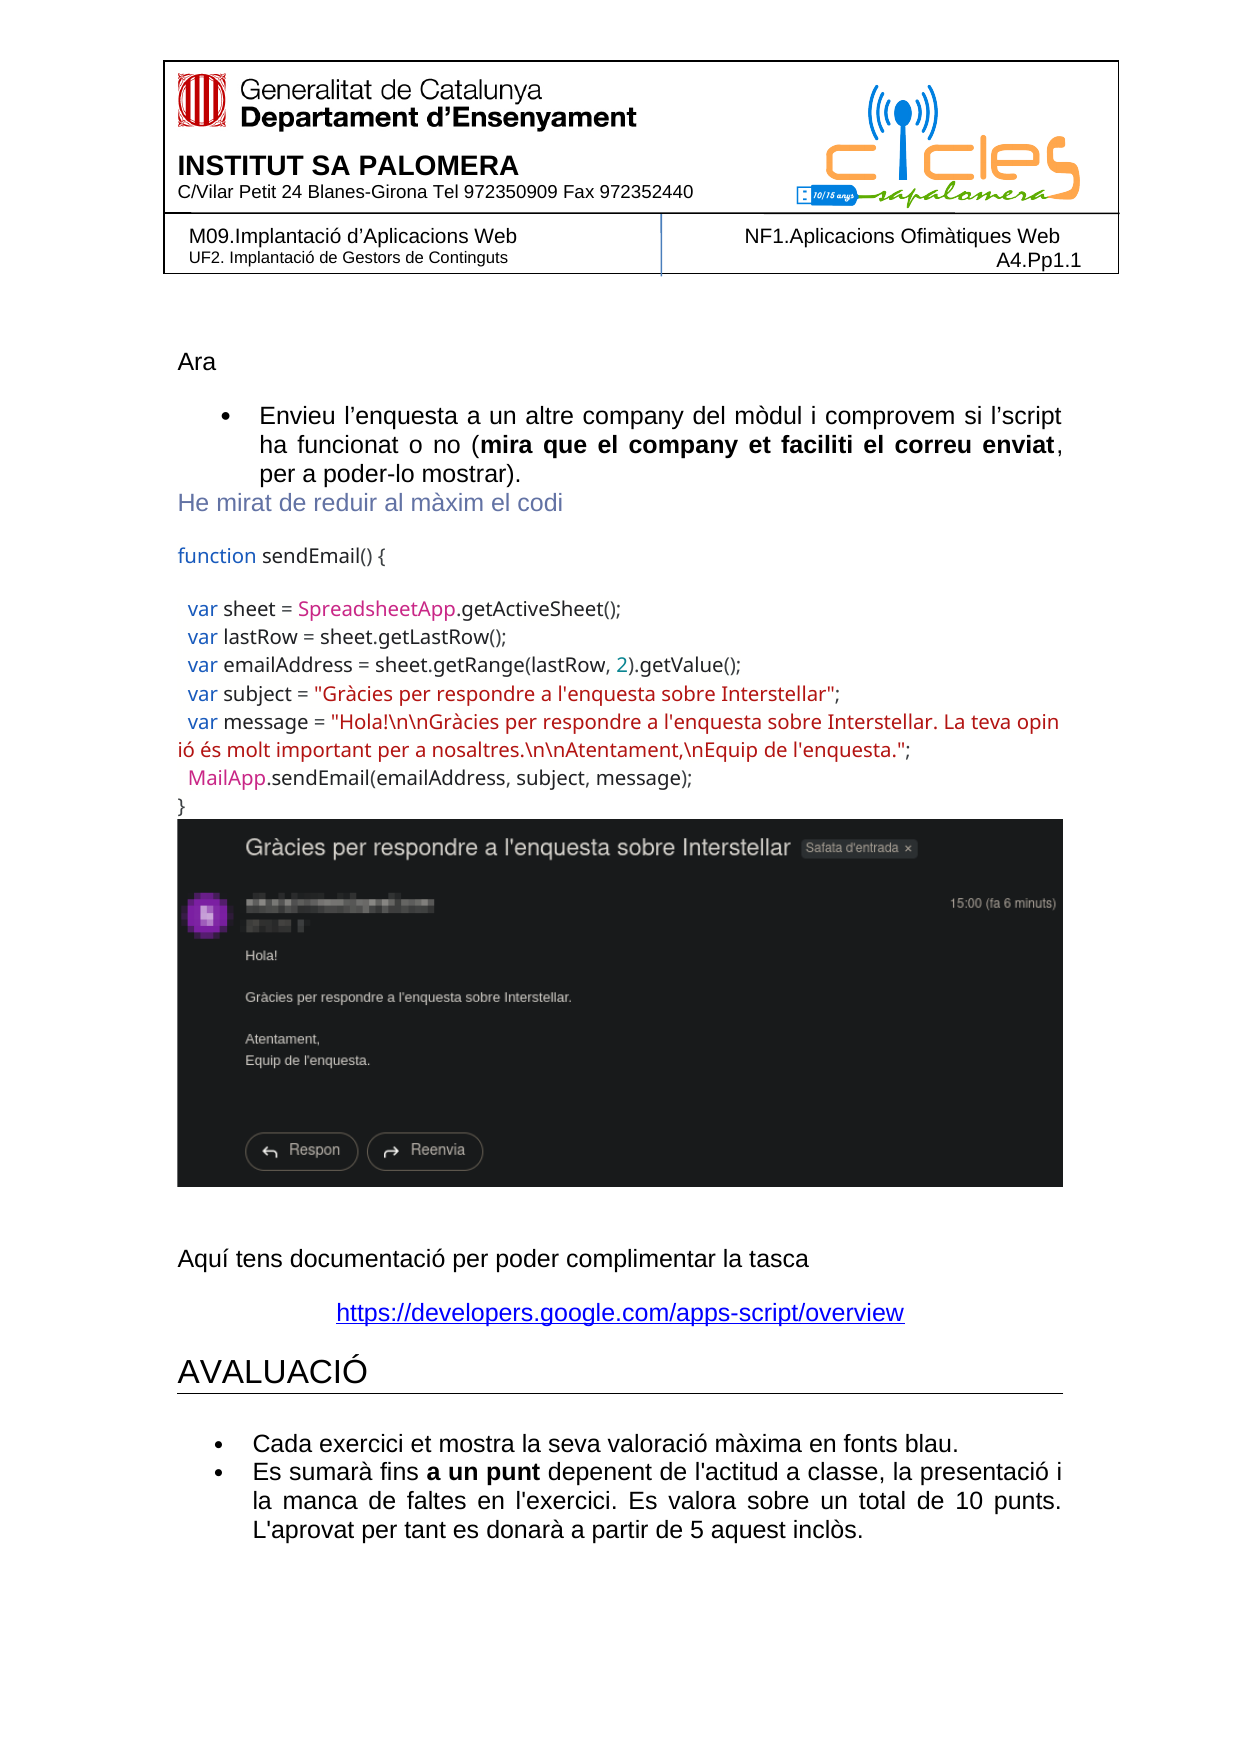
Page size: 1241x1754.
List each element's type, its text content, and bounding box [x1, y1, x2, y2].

text var subject = "Gràcies per respondre a l'enquesta sobre Interstellar"; [177, 679, 1063, 707]
text } [177, 791, 1063, 819]
text var lastRow = sheet.getLastRow(); [177, 622, 1063, 650]
list Cada exercici et mostra la seva valoració màxima en fonts blau. [215, 1428, 1063, 1457]
text Aquí tens documentació per poder complimentar la tasca [177, 1244, 1063, 1273]
text var emailAddress = sheet.getRange(lastRow, 2).getValue(); [177, 650, 1063, 679]
list Es sumarà fins a un punt depenent de l'actitud a classe, la presentació i la manca de faltes en l'exercici. Es valora sobre un total de 10 punts. L'aprovat per tant es donarà a partir de 5 aquest inclòs. [215, 1457, 1063, 1543]
picture [791, 71, 1085, 218]
text He mirat de reduir al màxim el codi [177, 487, 1063, 516]
text function sendEmail() { [177, 541, 1063, 569]
picture [177, 819, 1063, 1187]
text AVALUACIÓ [177, 1352, 1063, 1393]
text Ara [177, 347, 1063, 376]
text var sheet = SpreadsheetApp.getActiveSheet(); [177, 594, 1063, 622]
list Envieu l’enquesta a un altre company del mòdul i comprovem si l’script ha funcionat o no (mira que el company et faciliti el correu enviat, per a poder-lo mostrar). [222, 401, 1063, 487]
text https://developers.google.com/apps-script/overview [177, 1298, 1063, 1327]
text MailApp.sendEmail(emailAddress, subject, message); [177, 763, 1063, 791]
text var message = "Hola!\n\nGràcies per respondre a l'enquesta sobre Interstellar. La teva opinió és molt important per a nosaltres.\n\nAtentament,\nEquip de l'enquesta."; [177, 707, 1063, 763]
